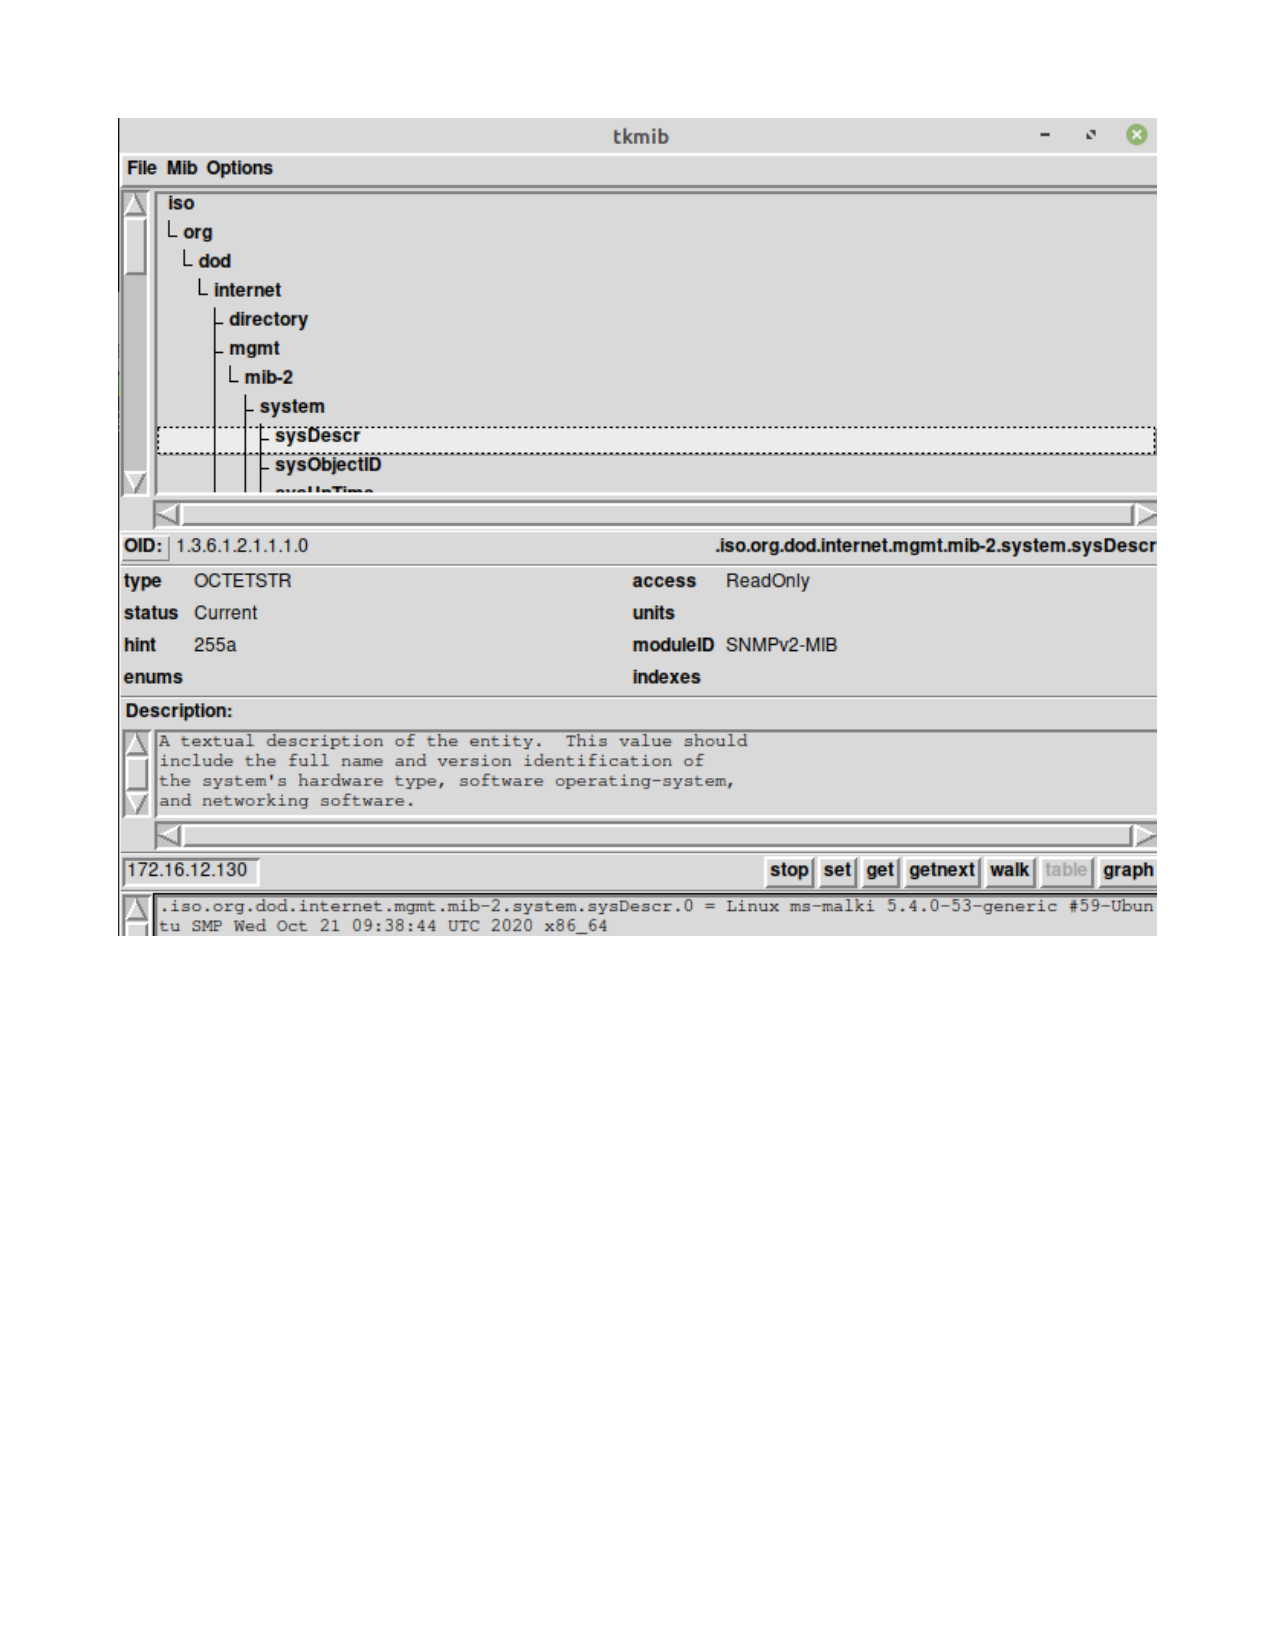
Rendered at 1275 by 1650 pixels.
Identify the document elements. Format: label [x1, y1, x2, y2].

picture [118, 118, 1157, 936]
